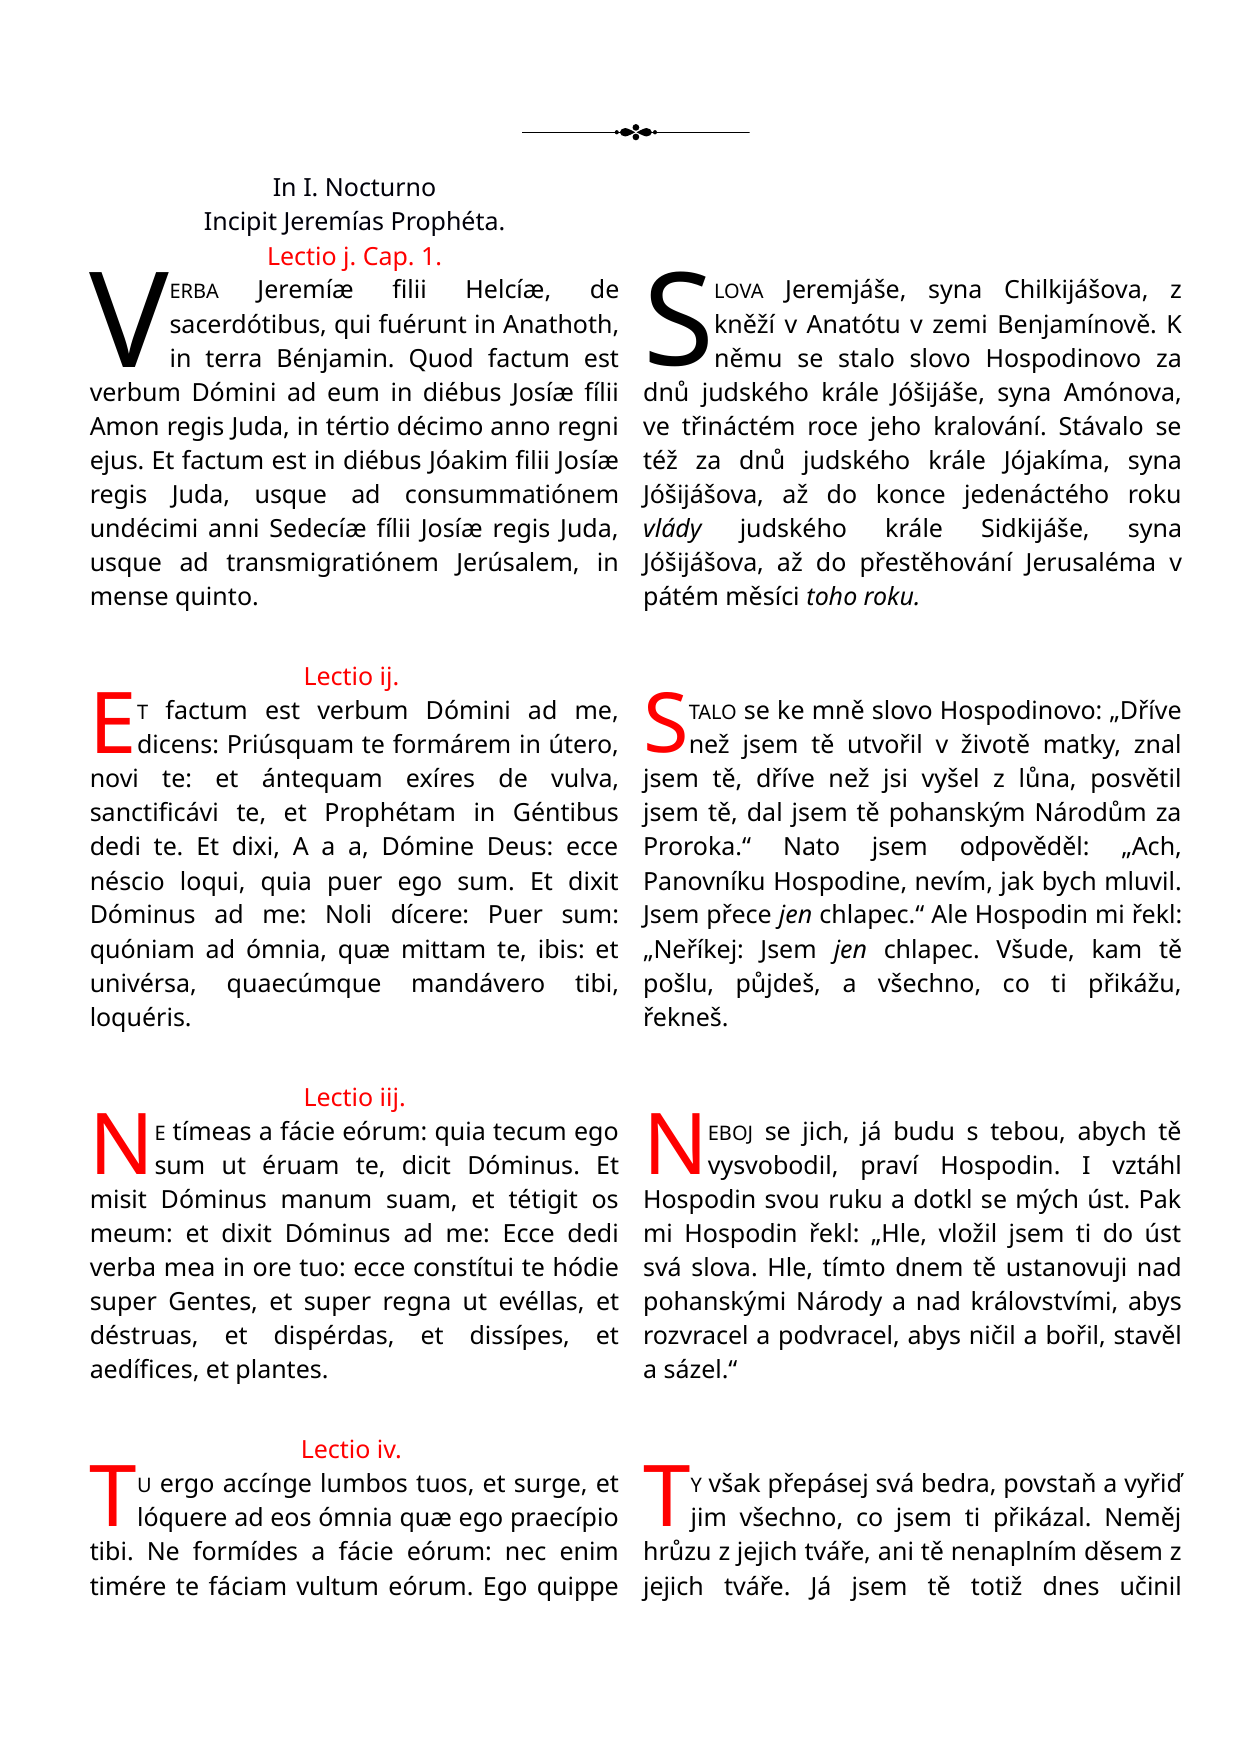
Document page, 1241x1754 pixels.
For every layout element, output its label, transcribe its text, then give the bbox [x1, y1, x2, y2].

table_cell Lectio ij. Et factum est verbum Dómini ad me, dicens: Priúsquam te formárem in útero, novi te: et ántequam exíres de vulva, sanctificávi te, et Prophétam in Géntibus dedi te. Et dixi, A a a, Dómine Deus: ecce néscio loqui, quia puer ego sum. Et dixit Dóminus ad me: Noli dícere: Puer sum: quóniam ad ómnia, quæ mittam te, ibis: et univérsa, quaecúmque mandávero tibi, loquéris. [78, 653, 631, 1073]
table_cell Lectio iij. Ne tímeas a fácie eórum: quia tecum ego sum ut éruam te, dicit Dóminus. Et misit Dóminus manum suam, et tétigit os meum: et dixit Dóminus ad me: Ecce dedi verba mea in ore tuo: ecce constítui te hódie super Gentes, et super regna ut evéllas, et déstruas, et dispérdas, et dissípes, et aedífices, et plantes. [78, 1074, 631, 1426]
table_cell Neboj se jich, já budu s tebou, abych tě vysvobodil, praví Hospodin. I vztáhl Hospodin svou ruku a dotkl se mých úst. Pak mi Hospodin řekl: „Hle, vložil jsem ti do úst svá slova. Hle, tímto dnem tě ustanovuji nad pohanskými Národy a nad královstvími, abys rozvracel a podvracel, abys ničil a bořil, stavěl a sázel.“ [631, 1074, 1194, 1426]
table_cell Lectio iv. Tu ergo accínge lumbos tuos, et surge, et lóquere ad eos ómnia quæ ego praecípio tibi. Ne formídes a fácie eórum: nec enim timére te fáciam vultum eórum. Ego quippe [78, 1426, 631, 1608]
table_cell Stalo se ke mně slovo Hospodinovo: „Dříve než jsem tě utvořil v životě matky, znal jsem tě, dříve než jsi vyšel z lůna, posvětil jsem tě, dal jsem tě pohanským Národům za Proroka.“ Nato jsem odpověděl: „Ach, Panovníku Hospodine, nevím, jak bych mluvil. Jsem přece jen chlapec.“ Ale Hospodin mi řekl: „Neříkej: Jsem jen chlapec. Všude, kam tě pošlu, půjdeš, a všechno, co ti přikážu, řekneš. [631, 653, 1194, 1073]
table_cell Ty však přepásej svá bedra, povstaň a vyřiď jim všechno, co jsem ti přikázal. Neměj hrůzu z jejich tváře, ani tě nenaplním děsem z jejich tváře. Já jsem tě totiž dnes učinil [631, 1426, 1194, 1608]
table_cell Slova Jeremjáše, syna Chilkijášova, z kněží v Anatótu v zemi Benjamínově. K němu se stalo slovo Hospodinovo za dnů judského krále Jóšijáše, syna Amónova, ve třináctém roce jeho kralování. Stávalo se též za dnů judského krále Jójakíma, syna Jóšijášova, až do konce jedenáctého roku vlády judského krále Sidkijáše, syna Jóšijášova, až do přestěhování Jerusaléma v pátém měsíci toho roku. [631, 164, 1194, 653]
table_cell [78, 118, 1194, 164]
table_cell In I. Nocturno Incipit Jeremías Prophéta. Lectio j. Cap. 1. Verba Jeremíæ filii Helcíæ, de sacerdótibus, qui fuérunt in Anathoth, in terra Bénjamin. Quod factum est verbum Dómini ad eum in diébus Josíæ fílii Amon regis Juda, in tértio décimo anno regni ejus. Et factum est in diébus Jóakim filii Josíæ regis Juda, usque ad consummatiónem undécimi anni Sedecíæ fílii Josíæ regis Juda, usque ad transmigratiónem Jerúsalem, in mense quinto. [78, 164, 631, 653]
